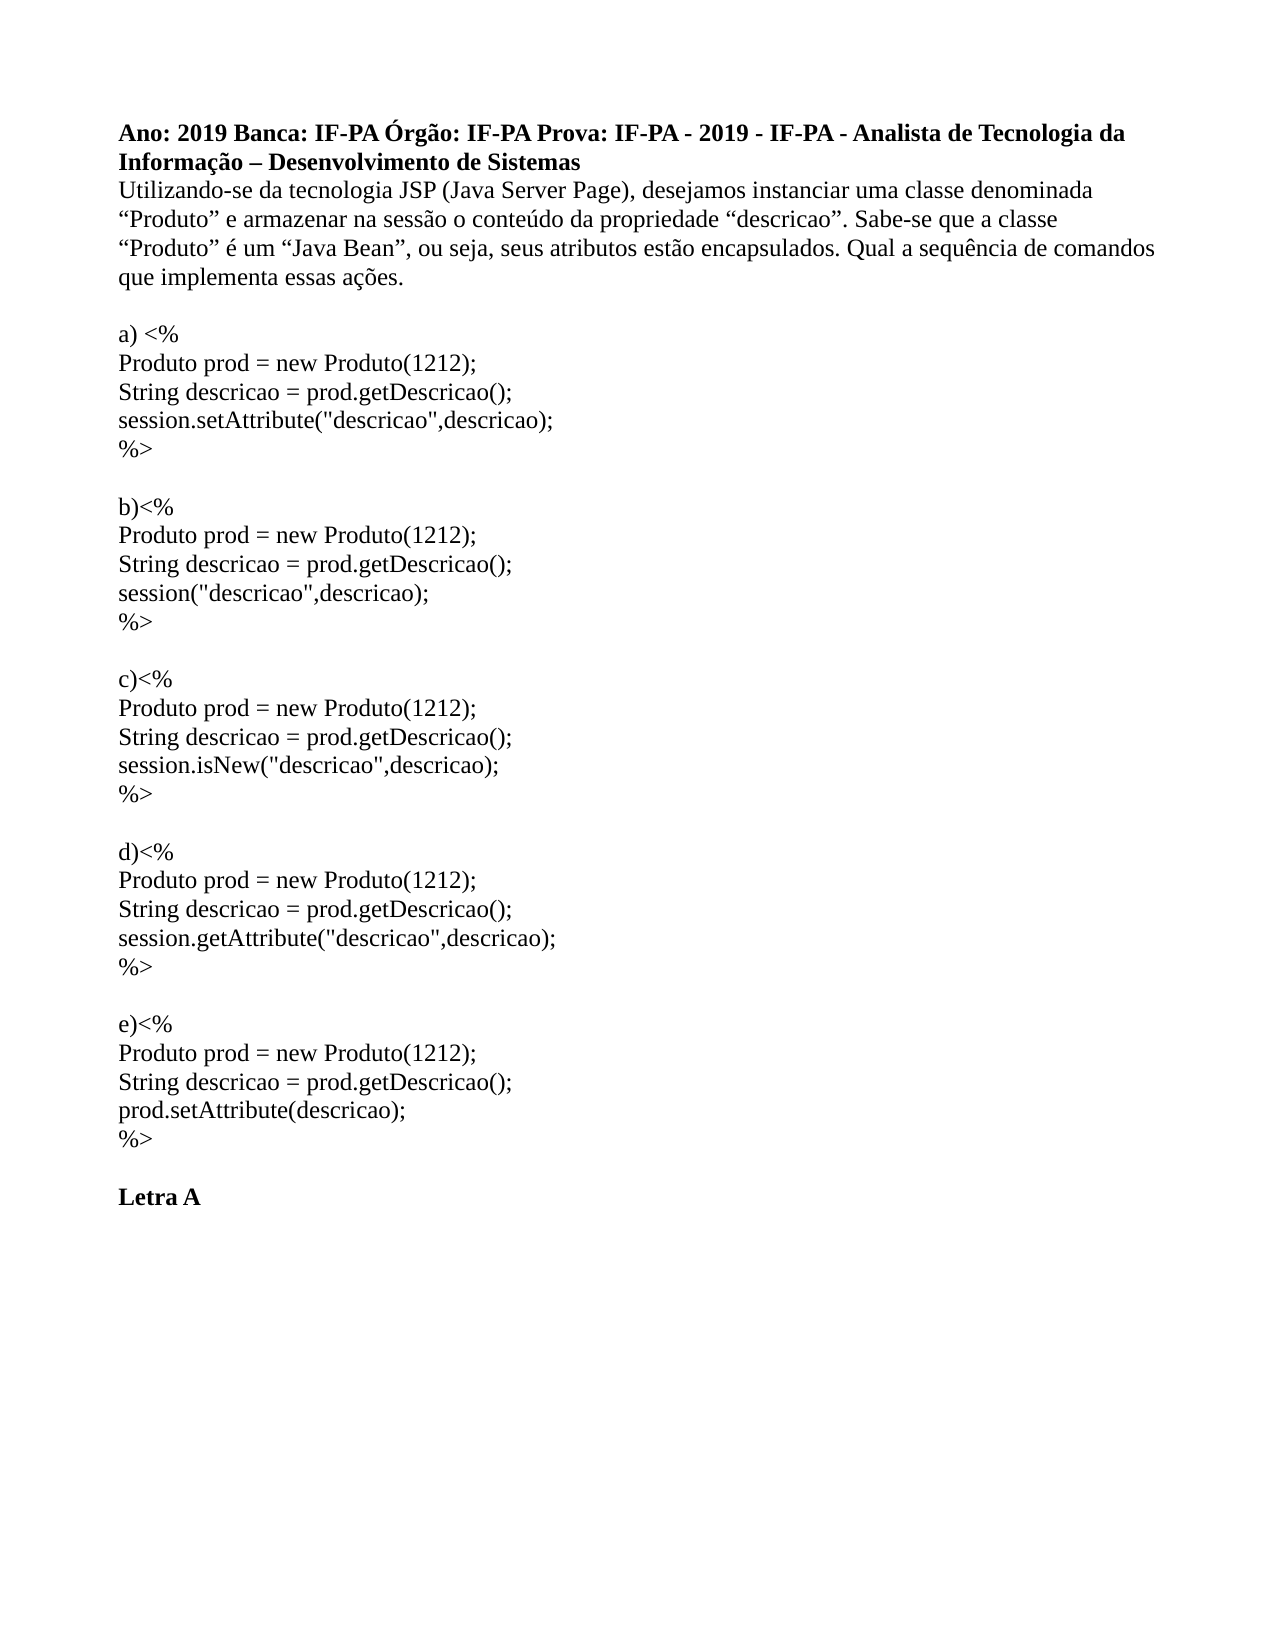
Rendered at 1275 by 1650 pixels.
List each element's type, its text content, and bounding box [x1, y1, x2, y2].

text Utilizando-se da tecnologia JSP (Java Server Page), desejamos instanciar uma classe denominada “Produto” e armazenar na sessão o conteúdo da propriedade “descricao”. Sabe-se que a classe “Produto” é um “Java Bean”, ou seja, seus atributos estão encapsulados. Qual a sequência de comandos que implementa essas ações. [118, 176, 1157, 291]
text session.setAttribute("descricao",descricao); [118, 406, 1157, 434]
text Produto prod = new Produto(1212); [118, 521, 1157, 549]
text session("descricao",descricao); [118, 578, 1157, 607]
text %> [118, 1124, 1157, 1153]
text String descricao = prod.getDescricao(); [118, 1067, 1157, 1096]
text Letra A [118, 1182, 1157, 1211]
text %> [118, 434, 1157, 463]
text Produto prod = new Produto(1212); [118, 693, 1157, 722]
text d)<% [118, 837, 1157, 866]
text c)<% [118, 664, 1157, 693]
text a) <% [118, 319, 1157, 348]
text Produto prod = new Produto(1212); [118, 348, 1157, 377]
text String descricao = prod.getDescricao(); [118, 549, 1157, 578]
text session.isNew("descricao",descricao); [118, 751, 1157, 779]
text %> [118, 779, 1157, 808]
text %> [118, 607, 1157, 636]
text Produto prod = new Produto(1212); [118, 1038, 1157, 1067]
text Produto prod = new Produto(1212); [118, 866, 1157, 894]
text session.getAttribute("descricao",descricao); [118, 923, 1157, 952]
text String descricao = prod.getDescricao(); [118, 894, 1157, 923]
text Ano: 2019 Banca: IF-PA Órgão: IF-PA Prova: IF-PA - 2019 - IF-PA - Analista de Tecnologia da Informação – Desenvolvimento de Sistemas [118, 118, 1157, 176]
text b)<% [118, 492, 1157, 521]
text prod.setAttribute(descricao); [118, 1096, 1157, 1124]
text String descricao = prod.getDescricao(); [118, 377, 1157, 406]
text String descricao = prod.getDescricao(); [118, 722, 1157, 751]
text %> [118, 952, 1157, 981]
text e)<% [118, 1009, 1157, 1038]
